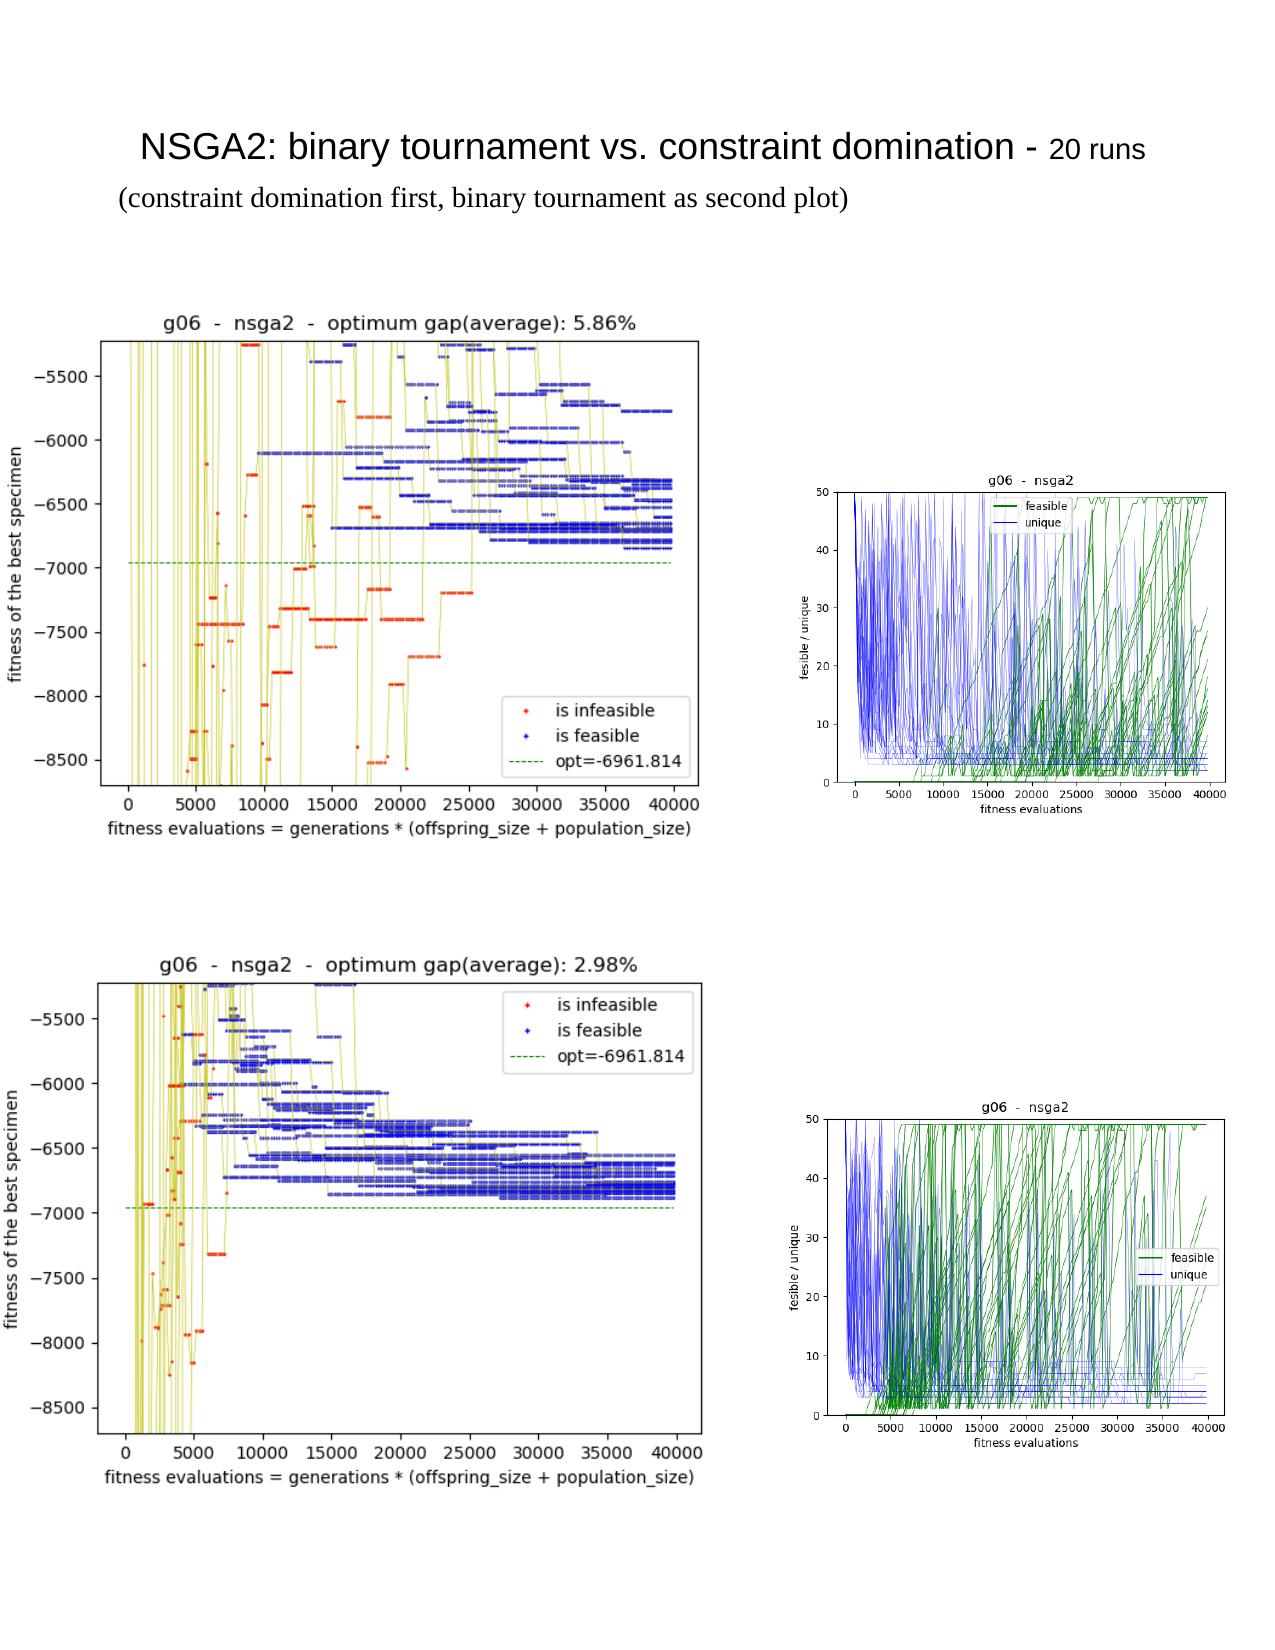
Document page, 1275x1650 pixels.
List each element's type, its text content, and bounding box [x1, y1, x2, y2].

text (constraint domination first, binary tournament as second plot) [118, 180, 1157, 213]
subtitle NSGA2: binary tournament vs. constraint domination - 20 runs [118, 124, 1157, 167]
picture [0, 913, 1275, 1498]
picture [4, 271, 1275, 849]
